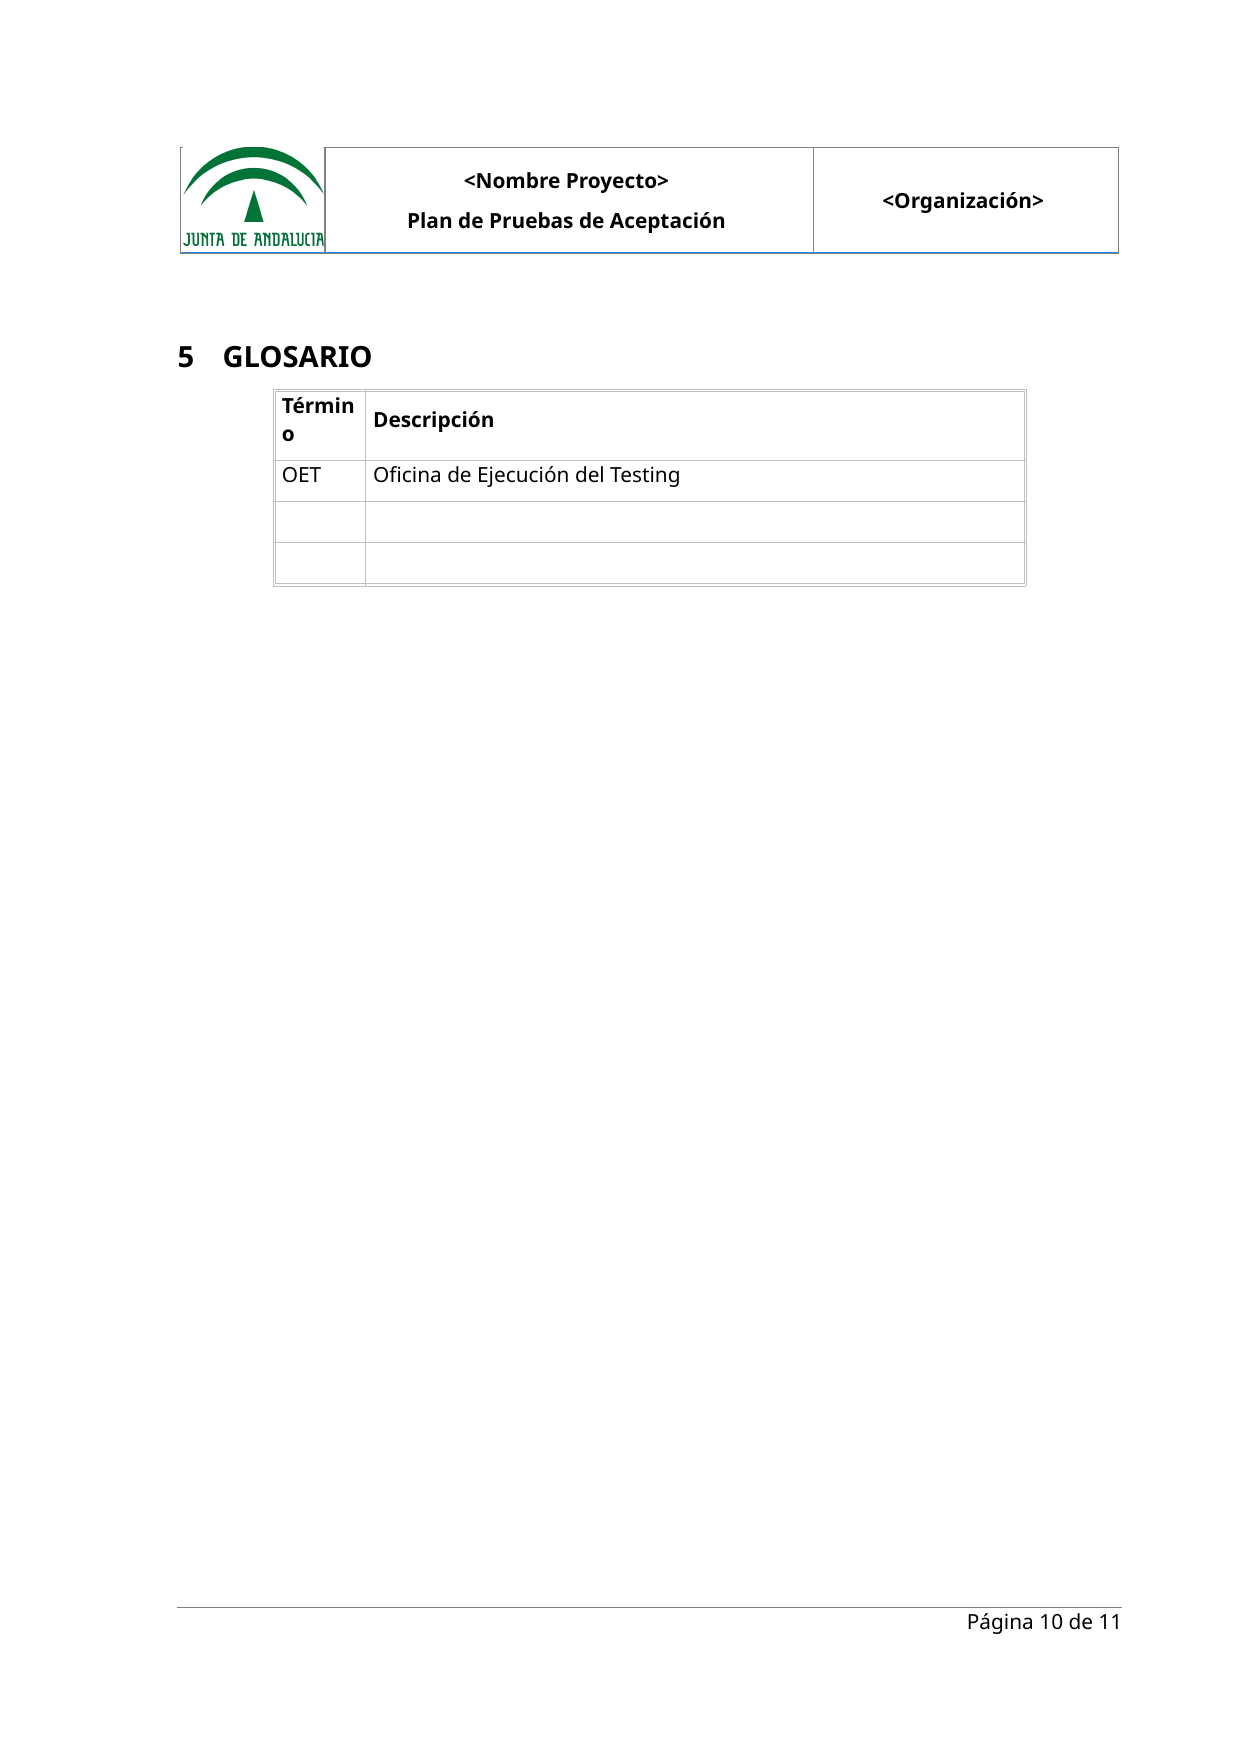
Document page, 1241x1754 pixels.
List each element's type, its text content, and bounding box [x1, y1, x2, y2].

table_header Descripción [366, 392, 1024, 459]
table_cell [366, 502, 1024, 542]
picture [183, 147, 324, 246]
table_cell [276, 543, 365, 583]
table_header Término [276, 392, 365, 459]
table_cell [276, 502, 365, 542]
subtitle GLOSARIO [177, 336, 1122, 376]
table_cell Oficina de Ejecución del Testing [366, 461, 1024, 501]
table_cell [366, 543, 1024, 583]
table_cell OET [276, 461, 365, 501]
